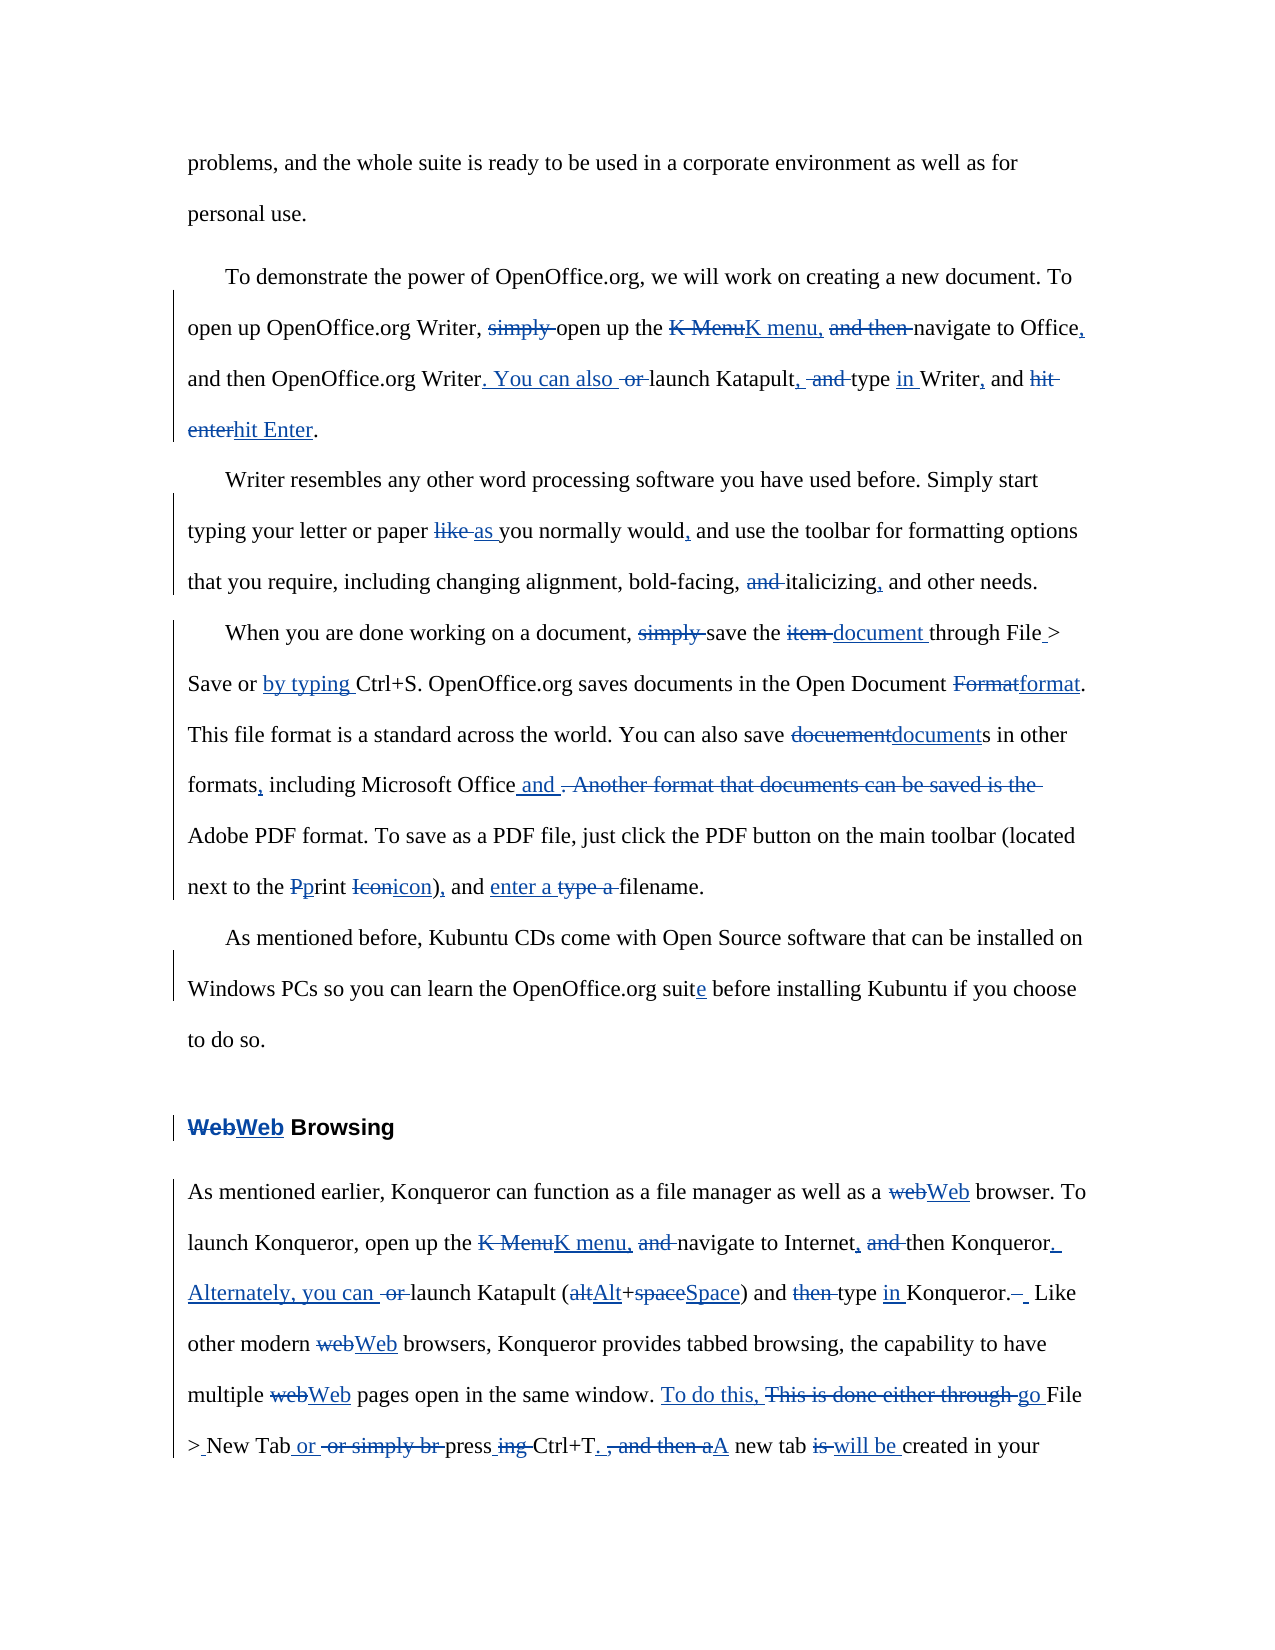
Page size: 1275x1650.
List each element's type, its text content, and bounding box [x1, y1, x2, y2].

text Writer resembles any other word processing software you have used before. Simply start typing your letter or paper as you normally would, and use the toolbar for formatting options that you require, including changing alignment, bold-facing, italicizing, and other needs. [187, 467, 1087, 594]
text When you are done working on a document, save the document through File > Save or by typing Ctrl+S. OpenOffice.org saves documents in the Open Document format. This file format is a standard across the world. You can also save documents in other formats, including Microsoft Office and Adobe PDF format. To save as a PDF file, just click the PDF button on the main toolbar (located next to the print icon), and enter a filename. [187, 620, 1087, 899]
text The default office application for Kubuntu is OpenOffice.org 2.0. This version is the second major release of the suite that includes Writer, Calc, Draw, Impress, and Math (Note: Math and Draw are not available from the menu and launched from within one of the other applications.)Each of these programs is easy-to-use and can help you switch from the Microsoft Office product line. In fact, the OpenOffice.org suite that can be installed on a Windows system comes on the installation CD to help you get comfortable and ready for a switch to Kubuntu. Each application corresponds to a similar application in the MS Product line. Calc is very similar to Excel, Writer is the same for Word, Impress is PowerPoint, and Base functions similarly to Access. OpenOffice.org can handle all but Microsoft Access files without problems, and the whole suite is ready to be used in a corporate environment as well as for personal use. [187, 150, 1087, 226]
text To demonstrate the power of OpenOffice.org, we will work on creating a new document. To open up OpenOffice.org Writer, open up the K menu, navigate to Office, and then OpenOffice.org Writer. You can also launch Katapult, type in Writer, and hit Enter. [187, 264, 1087, 442]
text As mentioned earlier, Konqueror can function as a file manager as well as a Web browser. To launch Konqueror, open up the K menu, navigate to Internet, then Konqueror. Alternately, you can launch Katapult (Alt+Space) and type in Konqueror. Like other modern Web browsers, Konqueror provides tabbed browsing, the capability to have multiple Web pages open in the same window. To do this, go File > New Tab or press Ctrl+T. A new tab will be created in your open Konqueror window. A cool feature is that you can be browsing the Web in one tab, browsing your home directory in another tab, and also browsing network folders in a third tab. All of these functions can help manage your taskbar and help keep your desktop looking clean and sharp. [187, 1179, 1087, 1458]
text Web Browsing [187, 1115, 1087, 1141]
text As mentioned before, Kubuntu CDs come with Open Source software that can be installed on Windows PCs so you can learn the OpenOffice.org suite before installing Kubuntu if you choose to do so. [187, 925, 1087, 1052]
